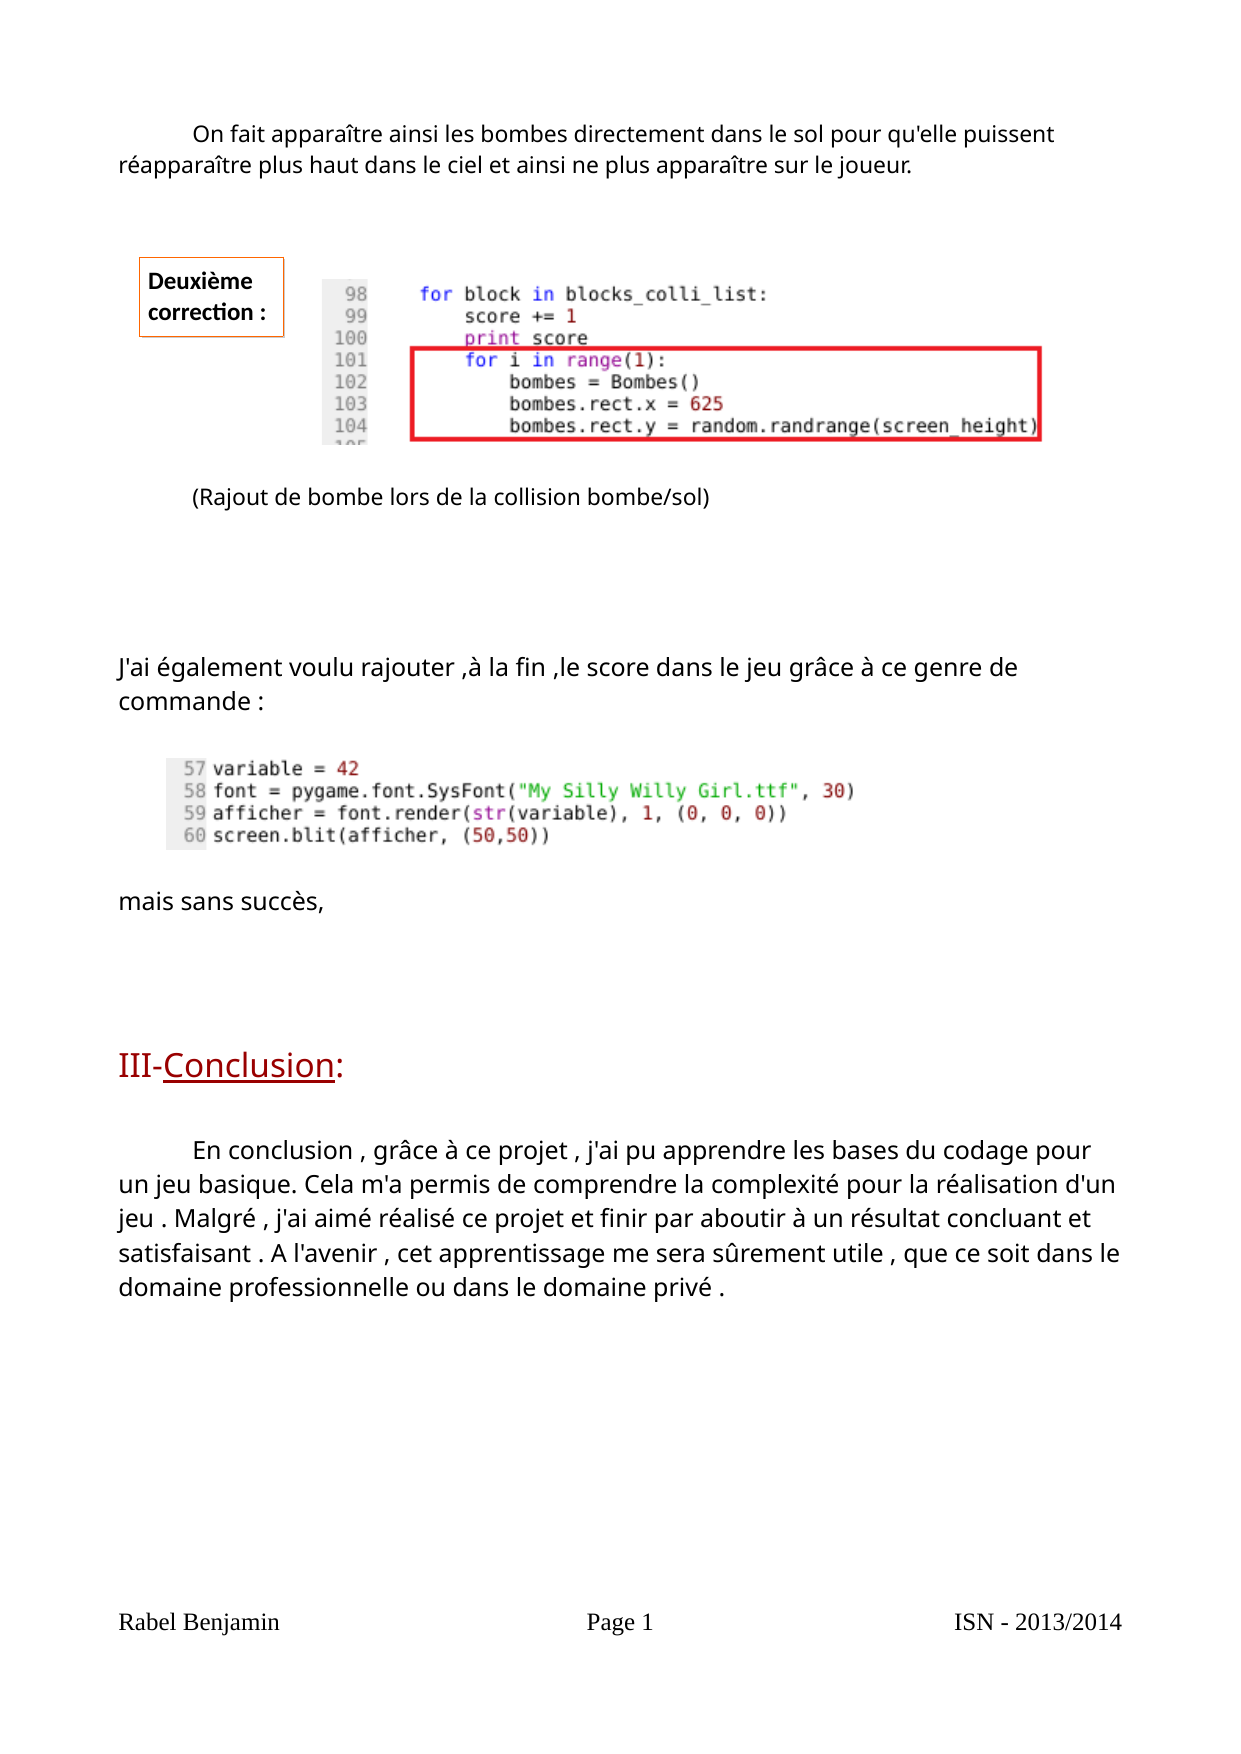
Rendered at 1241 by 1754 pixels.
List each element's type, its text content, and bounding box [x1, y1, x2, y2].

text En conclusion , grâce à ce projet , j'ai pu apprendre les bases du codage pour un jeu basique. Cela m'a permis de comprendre la complexité pour la réalisation d'un jeu . Malgré , j'ai aimé réalisé ce projet et finir par aboutir à un résultat concluant et satisfaisant . A l'avenir , cet apprentissage me sera sûrement utile , que ce soit dans le domaine professionnelle ou dans le domaine privé . [118, 1133, 1122, 1303]
text mais sans succès, [118, 883, 1122, 917]
text Deuxième correction : [148, 266, 273, 327]
text (Rajout de bombe lors de la collision bombe/sol) [118, 479, 1122, 513]
text J'ai également voulu rajouter ,à la fin ,le score dans le jeu grâce à ce genre de commande : [118, 649, 1122, 717]
text III-Conclusion: [118, 1042, 1122, 1088]
text On fait apparaître ainsi les bombes directement dans le sol pour qu'elle puissent réapparaître plus haut dans le ciel et ainsi ne plus apparaître sur le joueur. [118, 118, 1122, 181]
picture [321, 279, 1100, 445]
picture [166, 758, 1074, 850]
